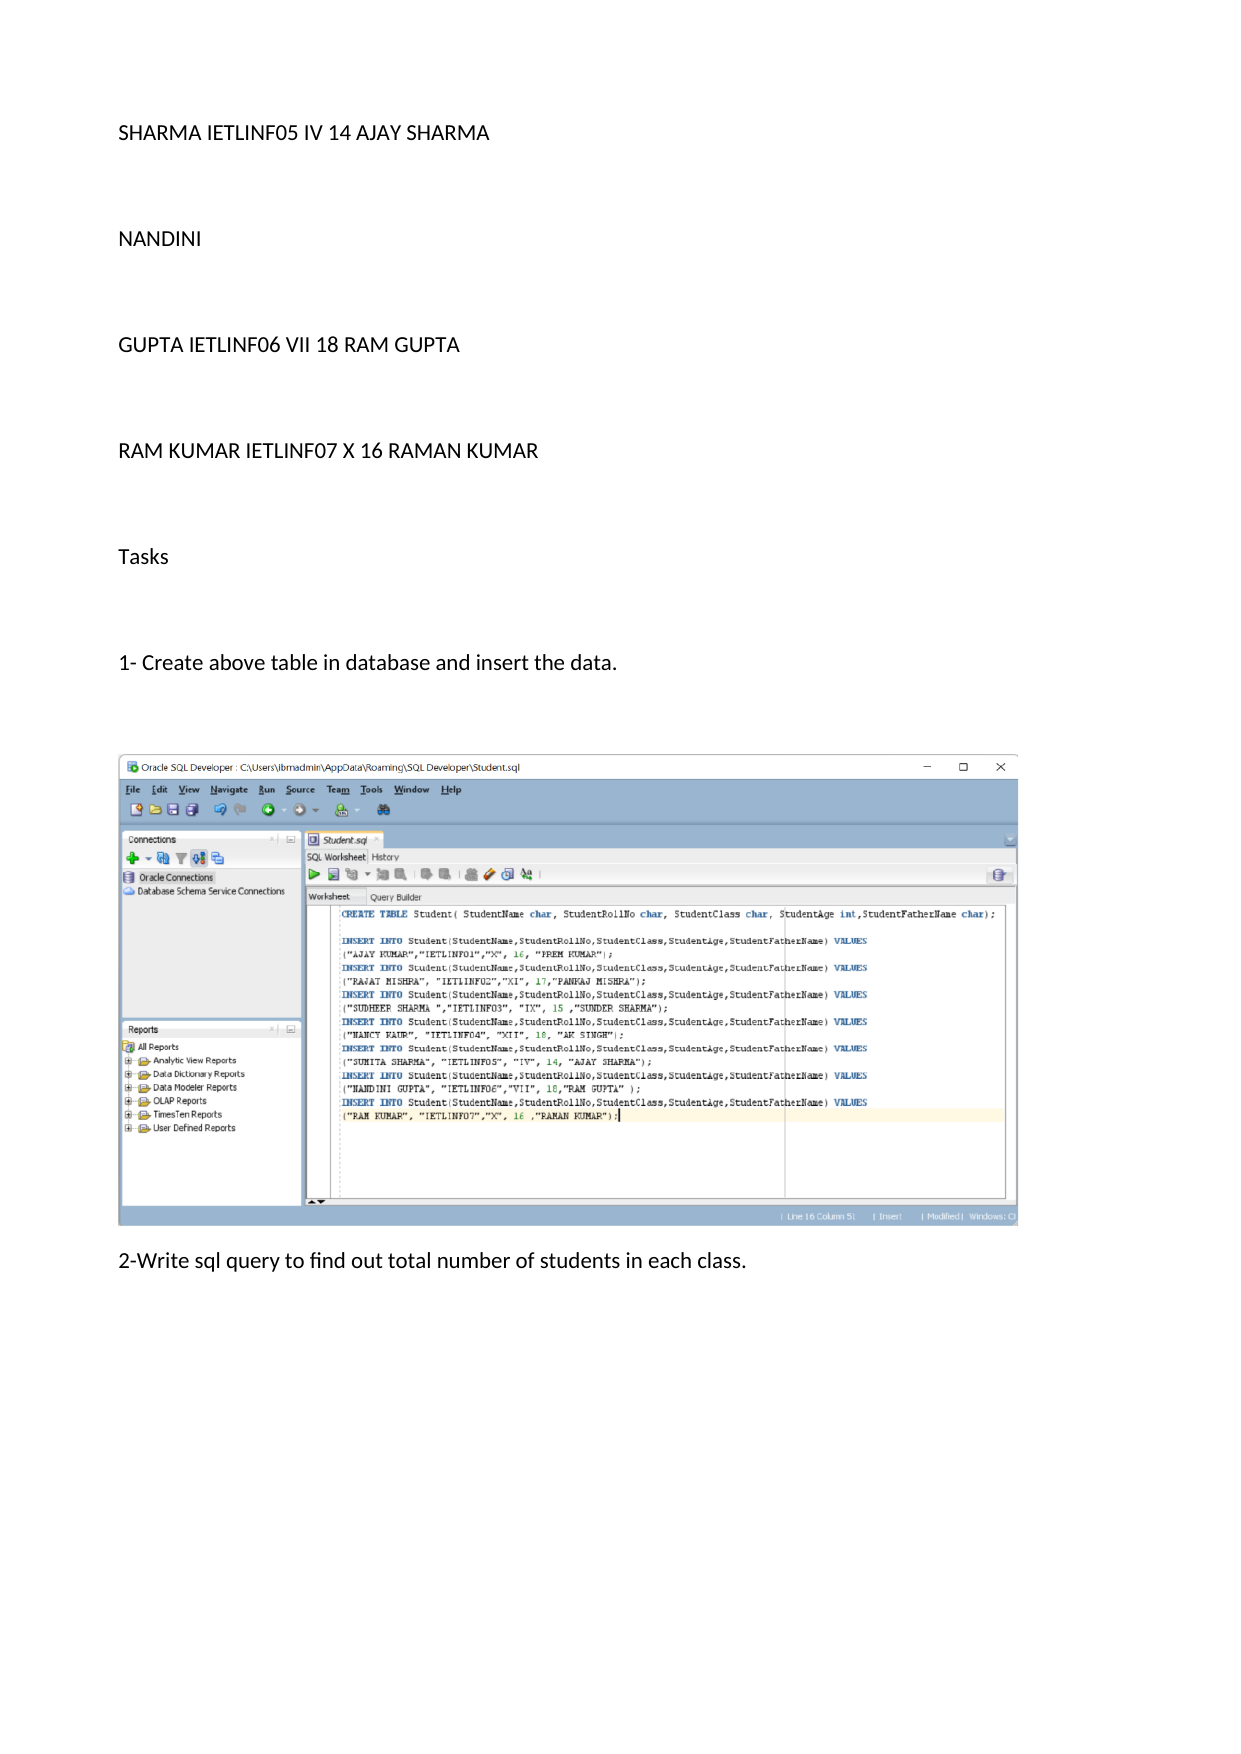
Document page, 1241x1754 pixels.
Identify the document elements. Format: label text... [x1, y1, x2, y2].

text Tasks [118, 542, 1122, 570]
text 1- Create above table in database and insert the data. [118, 648, 1122, 676]
text SHARMA IETLINF05 IV 14 AJAY SHARMA [118, 118, 1122, 146]
text 2-Write sql query to find out total number of students in each class. [118, 1246, 1122, 1274]
text GUPTA IETLINF06 VII 18 RAM GUPTA [118, 330, 1122, 358]
text NANDINI [118, 224, 1122, 252]
text RAM KUMAR IETLINF07 X 16 RAMAN KUMAR [118, 436, 1122, 464]
